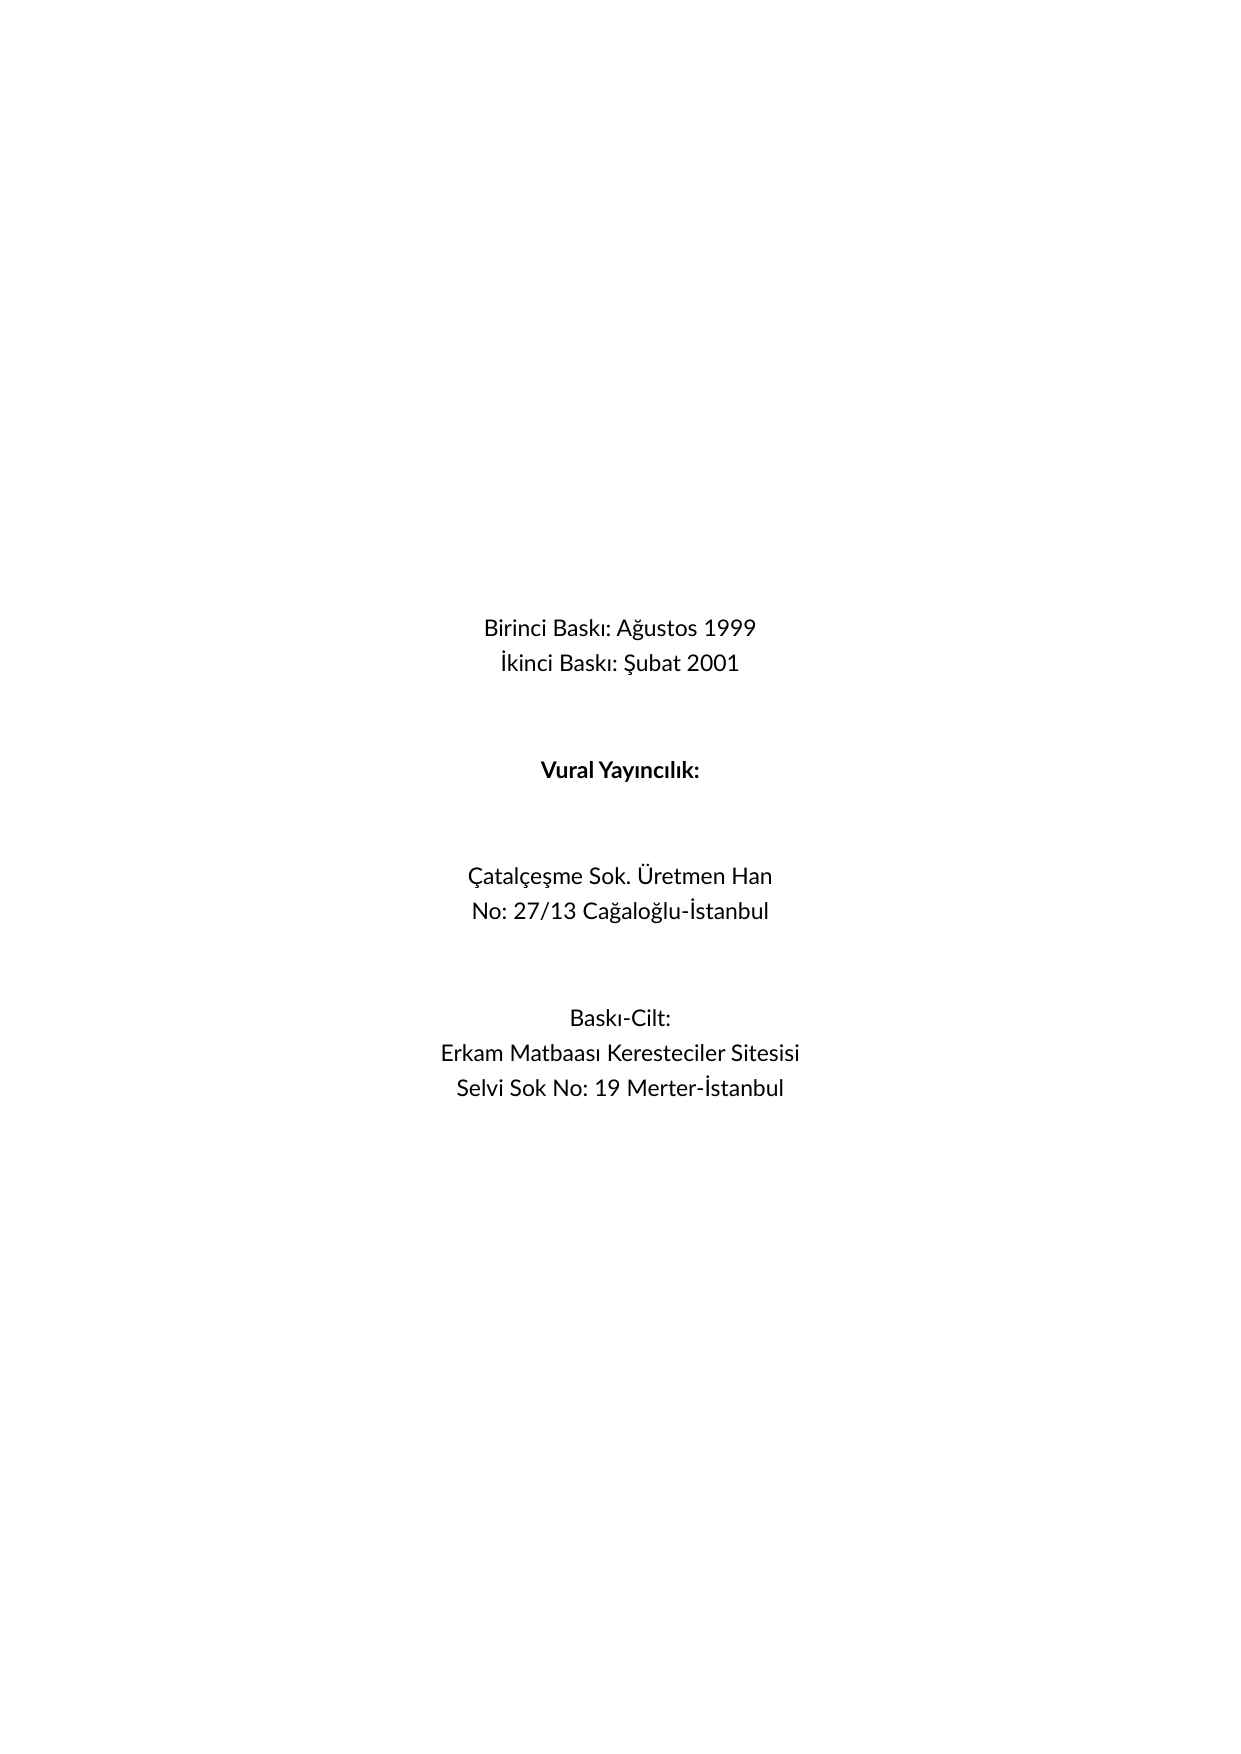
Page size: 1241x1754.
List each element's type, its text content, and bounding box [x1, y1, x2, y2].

text İkinci Baskı: Şubat 2001 [148, 643, 1093, 679]
text Erkam Matbaası Keresteciler Sitesisi [148, 1033, 1093, 1068]
text Baskı-Cilt: [148, 998, 1093, 1033]
text Birinci Baskı: Ağustos 1999 [148, 608, 1093, 643]
text Selvi Sok No: 19 Merter-İstanbul [148, 1068, 1093, 1104]
text Vural Yayıncılık: [148, 750, 1093, 785]
text Çatalçeşme Sok. Üretmen Han [148, 856, 1093, 891]
text No: 27/13 Cağaloğlu-İstanbul [148, 891, 1093, 927]
